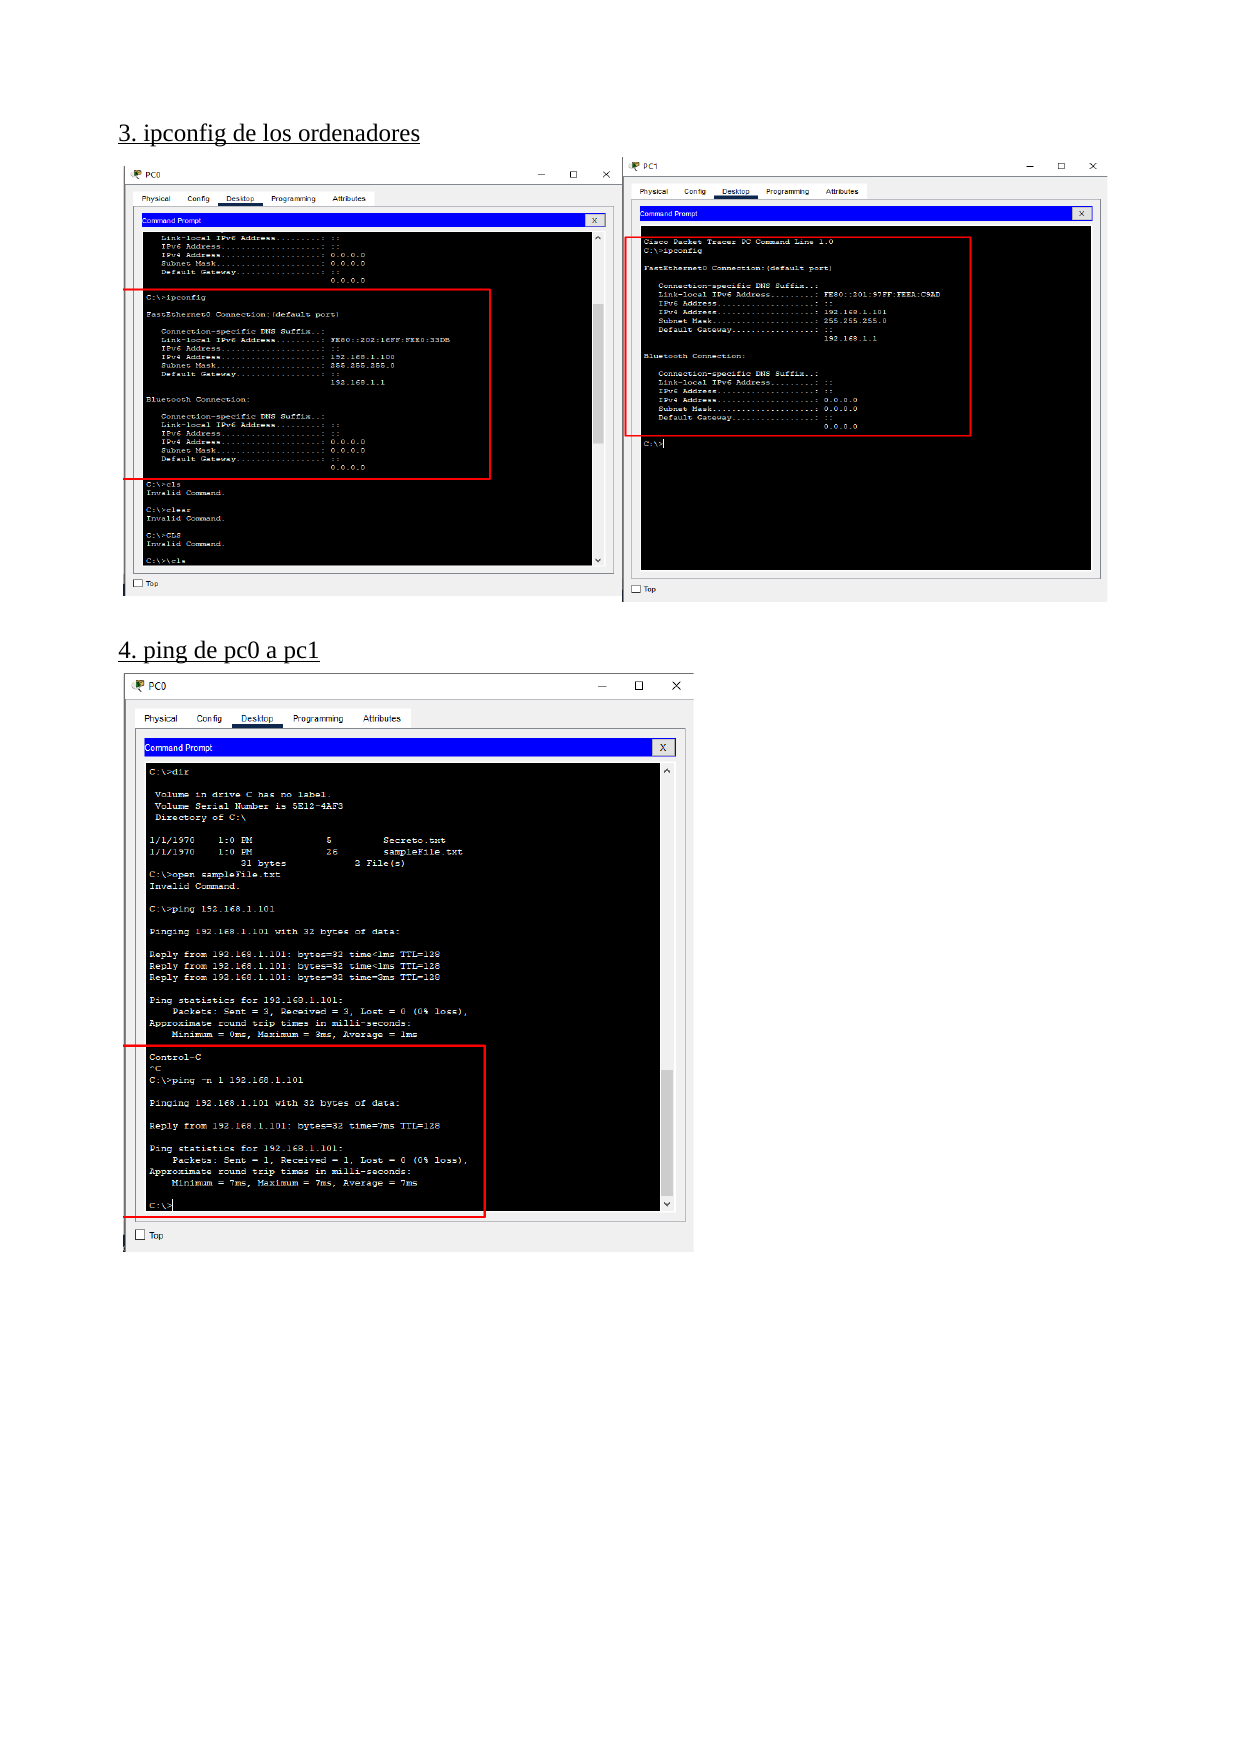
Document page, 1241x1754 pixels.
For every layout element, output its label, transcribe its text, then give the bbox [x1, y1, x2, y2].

picture [123, 157, 1108, 602]
text 3. ipconfig de los ordenadores [118, 118, 1122, 147]
picture [123, 673, 694, 1252]
text 4. ping de pc0 a pc1 [118, 636, 1122, 664]
